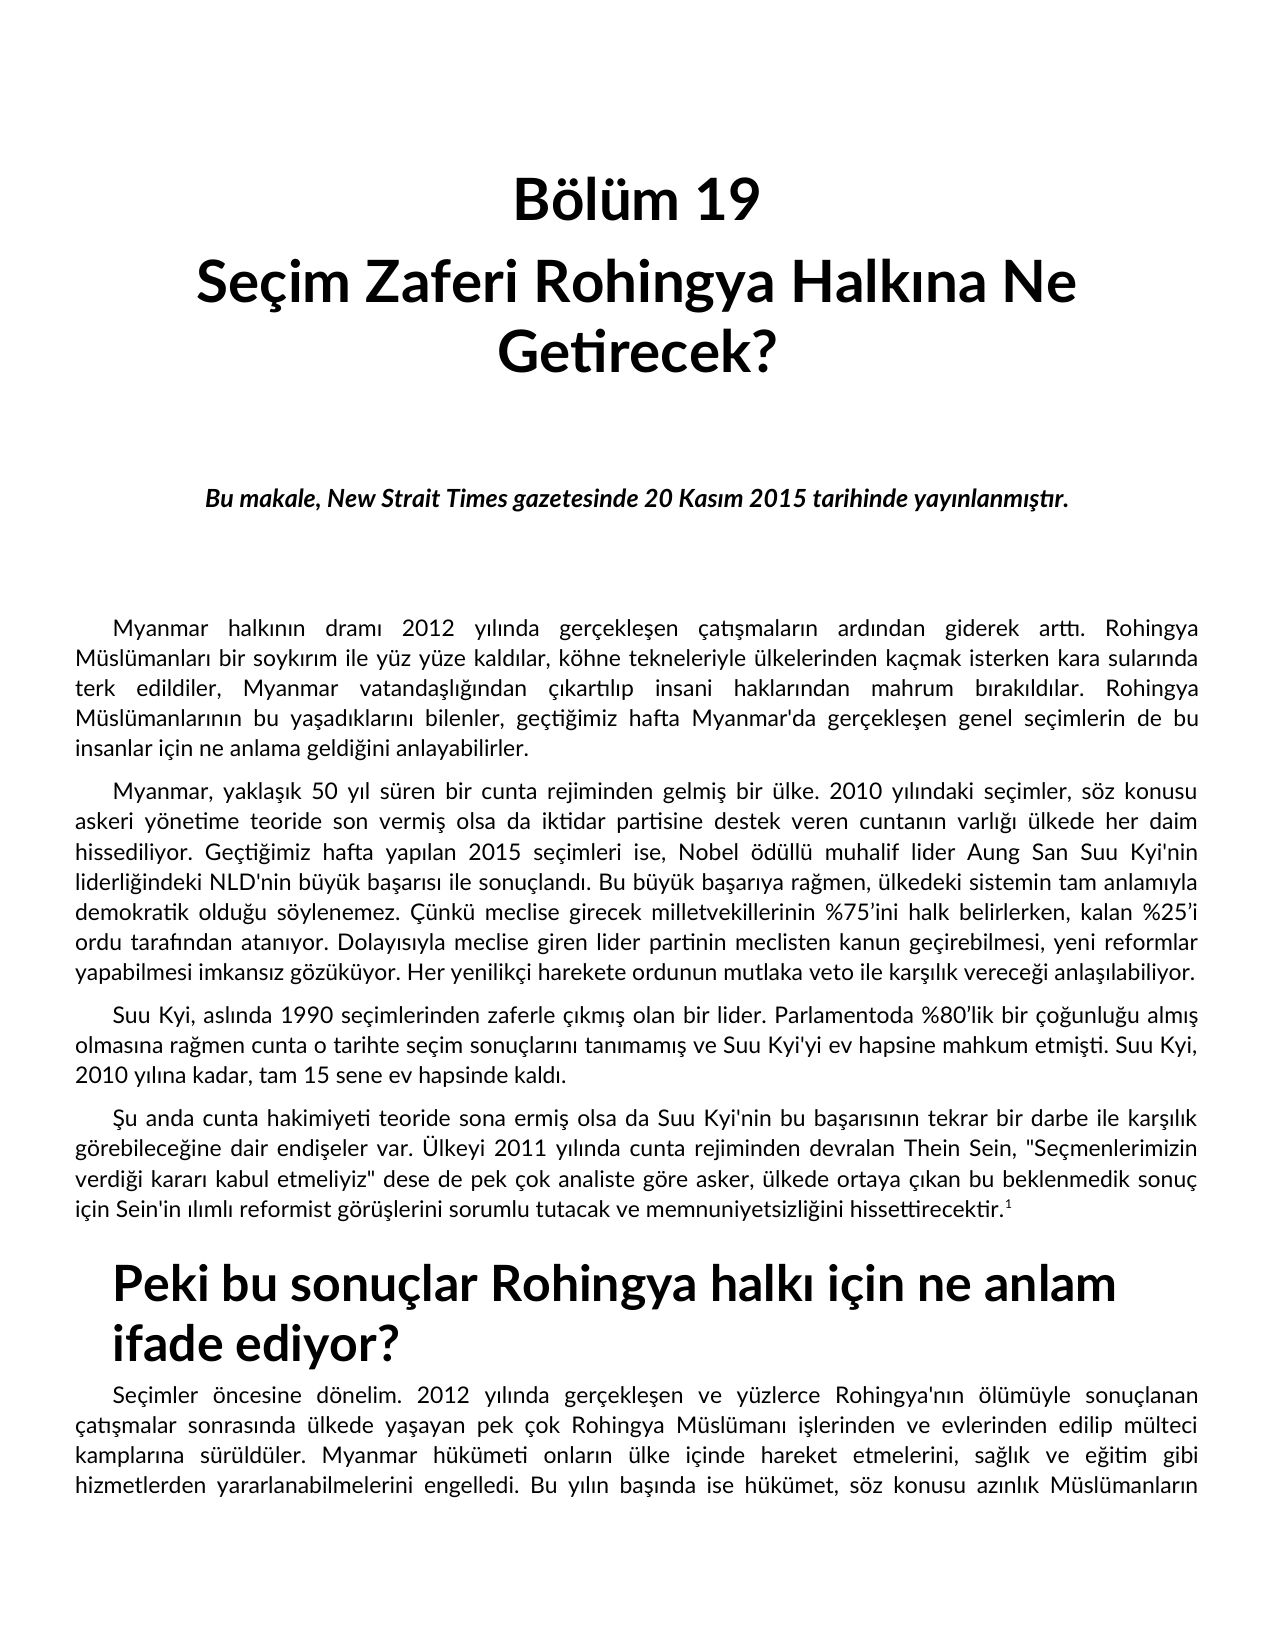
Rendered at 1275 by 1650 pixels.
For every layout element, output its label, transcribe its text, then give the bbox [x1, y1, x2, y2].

subtitle Bölüm 19 [75, 162, 1200, 232]
text Seçimler öncesine dönelim. 2012 yılında gerçekleşen ve yüzlerce Rohingya'nın ölümüyle sonuçlanan çatışmalar sonrasında ülkede yaşayan pek çok Rohingya Müslümanı işlerinden ve evlerinden edilip mülteci kamplarına sürüldüler. Myanmar hükümeti onların ülke içinde hareket etmelerini, sağlık ve eğitim gibi hizmetlerden yararlanabilmelerini engelledi. Bu yılın başında ise hükümet, söz konusu azınlık Müslümanların [75, 1381, 1200, 1499]
text Suu Kyi, aslında 1990 seçimlerinden zaferle çıkmış olan bir lider. Parlamentoda %80’lik bir çoğunluğu almış olmasına rağmen cunta o tarihte seçim sonuçlarını tanımamış ve Suu Kyi'yi ev hapsine mahkum etmişti. Suu Kyi, 2010 yılına kadar, tam 15 sene ev hapsinde kaldı. [75, 1001, 1200, 1089]
text Şu anda cunta hakimiyeti teoride sona ermiş olsa da Suu Kyi'nin bu başarısının tekrar bir darbe ile karşılık görebileceğine dair endişeler var. Ülkeyi 2011 yılında cunta rejiminden devralan Thein Sein, "Seçmenlerimizin verdiği kararı kabul etmeliyiz" dese de pek çok analiste göre asker, ülkede ortaya çıkan bu beklenmedik sonuç için Sein'in ılımlı reformist görüşlerini sorumlu tutacak ve memnuniyetsizliğini hissettirecektir.1 [75, 1104, 1200, 1222]
text Myanmar, yaklaşık 50 yıl süren bir cunta rejiminden gelmiş bir ülke. 2010 yılındaki seçimler, söz konusu askeri yönetime teoride son vermiş olsa da iktidar partisine destek veren cuntanın varlığı ülkede her daim hissediliyor. Geçtiğimiz hafta yapılan 2015 seçimleri ise, Nobel ödüllü muhalif lider Aung San Suu Kyi'nin liderliğindeki NLD'nin büyük başarısı ile sonuçlandı. Bu büyük başarıya rağmen, ülkedeki sistemin tam anlamıyla demokratik olduğu söylenemez. Çünkü meclise girecek milletvekillerinin %75’ini halk belirlerken, kalan %25’i ordu tarafından atanıyor. Dolayısıyla meclise giren lider partinin meclisten kanun geçirebilmesi, yeni reformlar yapabilmesi imkansız gözüküyor. Her yenilikçi harekete ordunun mutlaka veto ile karşılık vereceği anlaşılabiliyor. [75, 777, 1200, 986]
subtitle Peki bu sonuçlar Rohingya halkı için ne anlam ifade ediyor? [112, 1252, 1200, 1372]
text Myanmar halkının dramı 2012 yılında gerçekleşen çatışmaların ardından giderek arttı. Rohingya Müslümanları bir soykırım ile yüz yüze kaldılar, köhne tekneleriyle ülkelerinden kaçmak isterken kara sularında terk edildiler, Myanmar vatandaşlığından çıkartılıp insani haklarından mahrum bırakıldılar. Rohingya Müslümanlarının bu yaşadıklarını bilenler, geçtiğimiz hafta Myanmar'da gerçekleşen genel seçimlerin de bu insanlar için ne anlama geldiğini anlayabilirler. [75, 613, 1200, 762]
subtitle Seçim Zaferi Rohingya Halkına Ne Getirecek? [75, 245, 1200, 385]
text Bu makale, New Strait Times gazetesinde 20 Kasım 2015 tarihinde yayınlanmıştır. [75, 483, 1200, 513]
